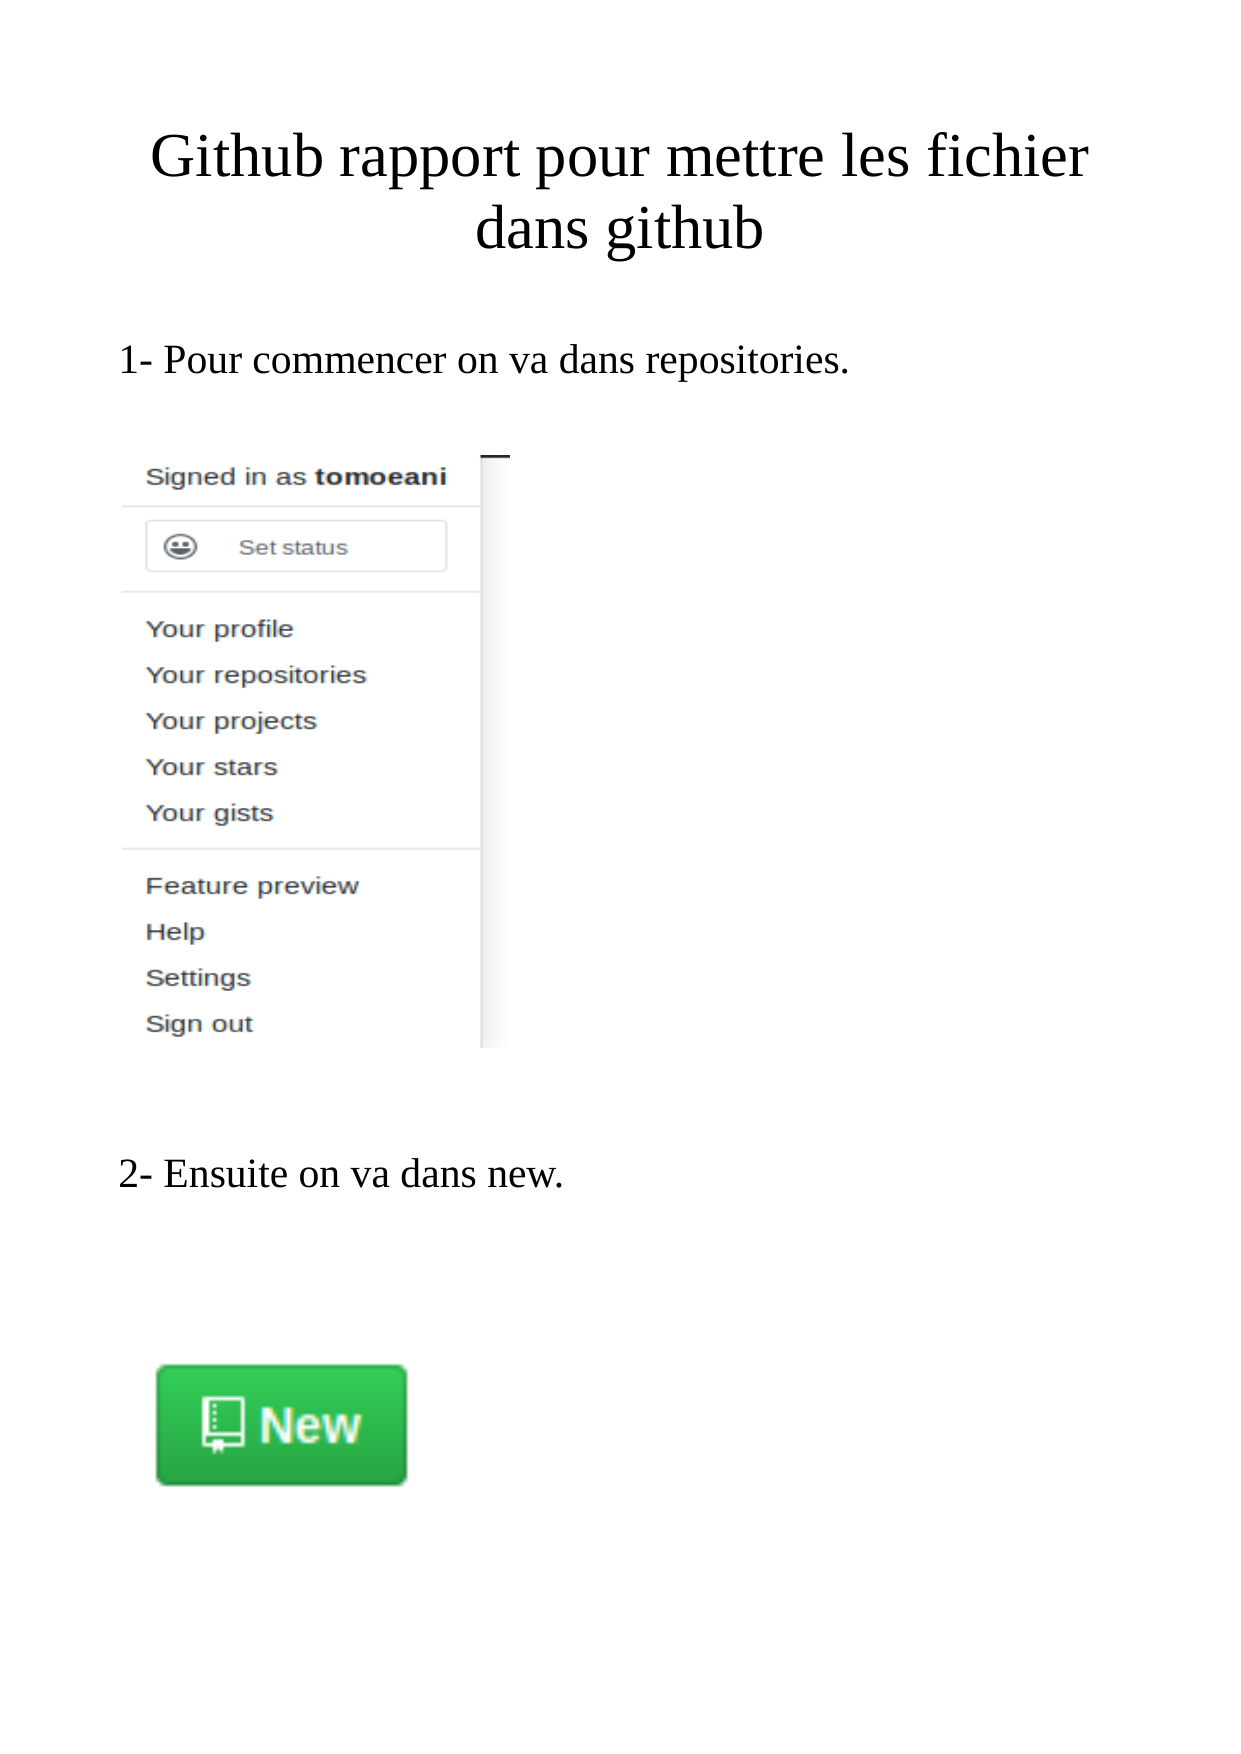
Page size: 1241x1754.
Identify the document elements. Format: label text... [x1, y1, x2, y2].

text 1- Pour commencer on va dans repositories. [118, 334, 1122, 382]
picture [147, 1360, 440, 1494]
text 2- Ensuite on va dans new. [118, 1149, 1122, 1197]
picture [121, 455, 510, 1048]
text Github rapport pour mettre les fichier dans github [118, 118, 1122, 262]
